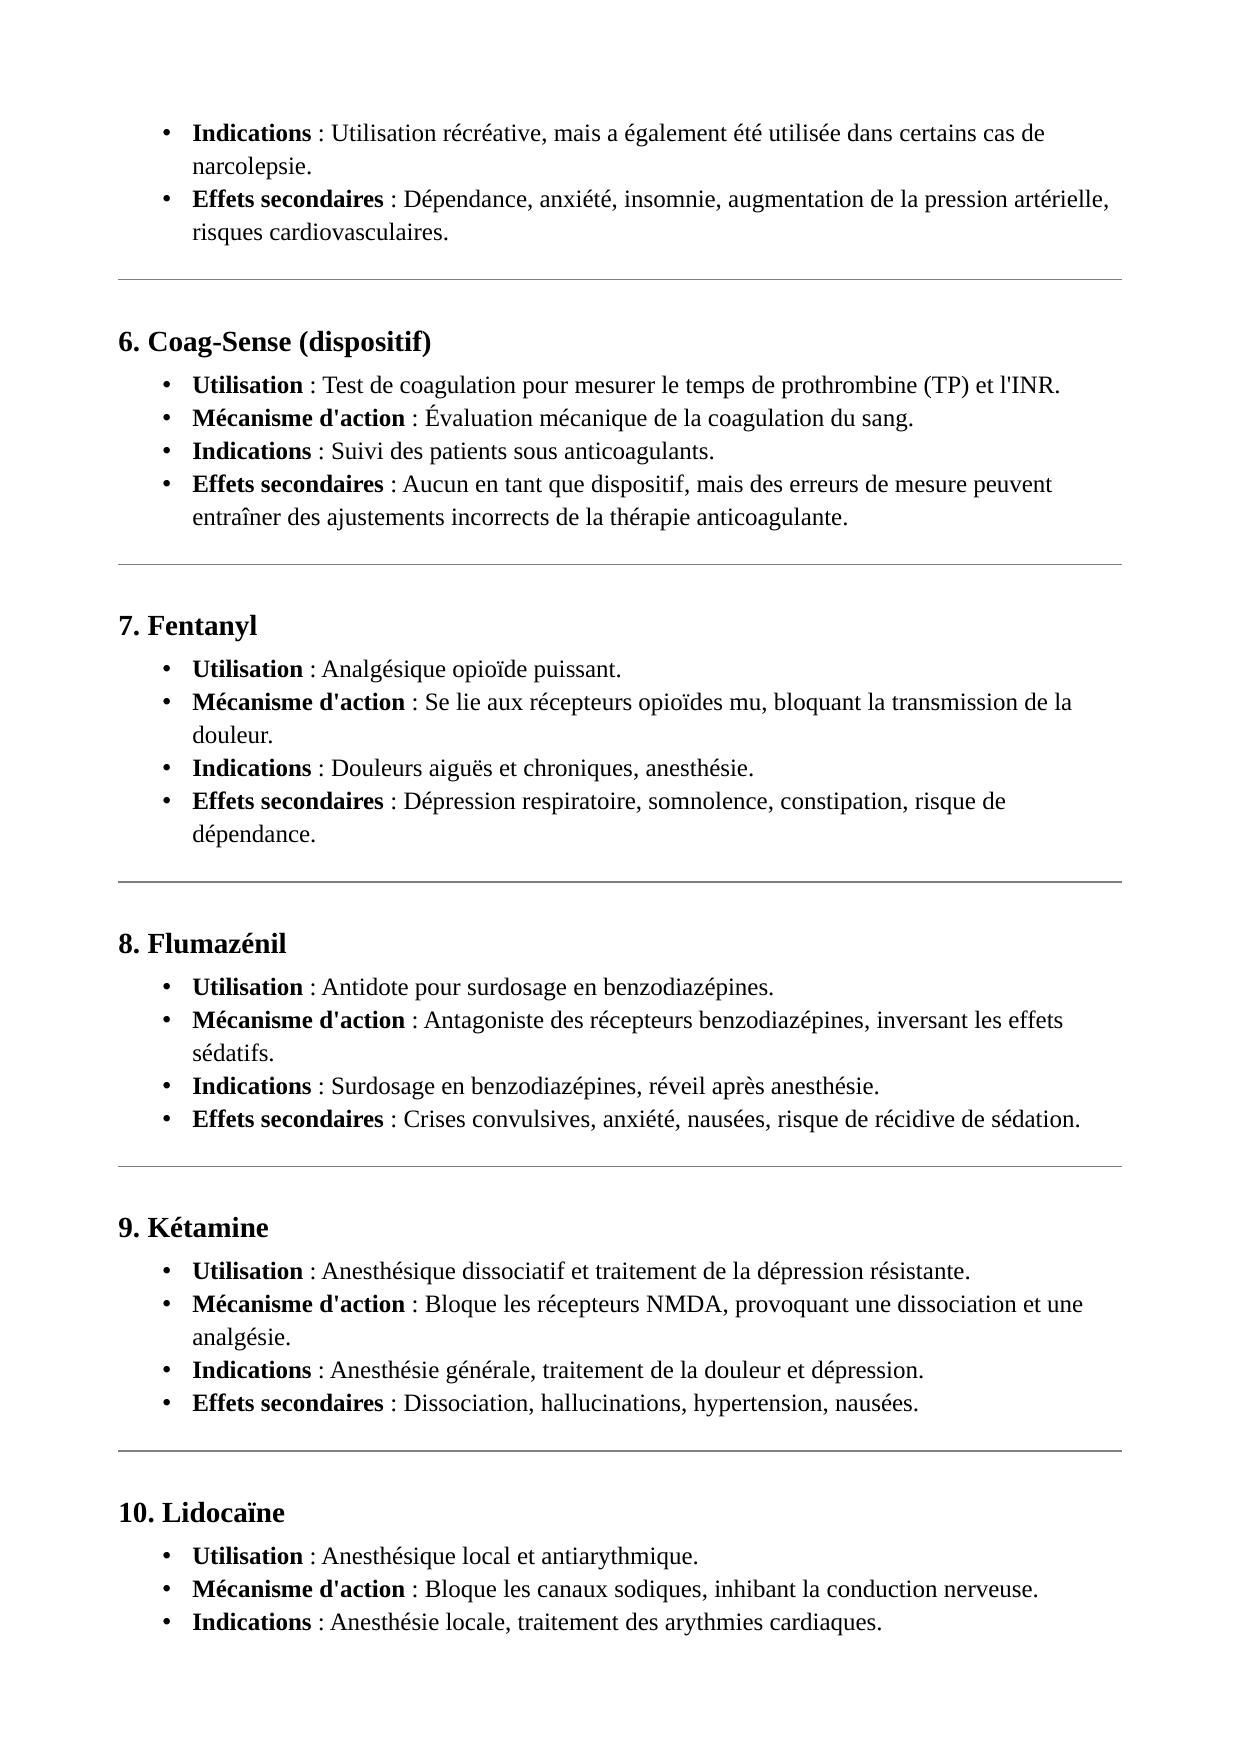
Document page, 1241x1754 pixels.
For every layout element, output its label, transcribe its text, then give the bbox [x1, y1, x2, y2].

subtitle 10. Lidocaïne [118, 1495, 1122, 1528]
subtitle 7. Fentanyl [118, 608, 1122, 642]
list Mécanisme d'action : Antagoniste des récepteurs benzodiazépines, inversant les effets sédatifs. [162, 1005, 1122, 1067]
subtitle 8. Flumazénil [118, 926, 1122, 959]
list Effets secondaires : Dépendance, anxiété, insomnie, augmentation de la pression artérielle, risques cardiovasculaires. [162, 184, 1122, 246]
list Utilisation : Anesthésique dissociatif et traitement de la dépression résistante. [162, 1256, 1122, 1285]
list Indications : Douleurs aiguës et chroniques, anesthésie. [162, 753, 1122, 782]
list Effets secondaires : Dissociation, hallucinations, hypertension, nausées. [162, 1388, 1122, 1417]
list Indications : Suivi des patients sous anticoagulants. [162, 436, 1122, 464]
list Utilisation : Test de coagulation pour mesurer le temps de prothrombine (TP) et l'INR. [162, 370, 1122, 398]
list Indications : Utilisation récréative, mais a également été utilisée dans certains cas de narcolepsie. [162, 118, 1122, 180]
subtitle 6. Coag-Sense (dispositif) [118, 324, 1122, 357]
list Mécanisme d'action : Bloque les récepteurs NMDA, provoquant une dissociation et une analgésie. [162, 1289, 1122, 1351]
list Mécanisme d'action : Bloque les canaux sodiques, inhibant la conduction nerveuse. [162, 1574, 1122, 1603]
list Effets secondaires : Aucun en tant que dispositif, mais des erreurs de mesure peuvent entraîner des ajustements incorrects de la thérapie anticoagulante. [162, 469, 1122, 531]
list Utilisation : Analgésique opioïde puissant. [162, 654, 1122, 683]
list Indications : Surdosage en benzodiazépines, réveil après anesthésie. [162, 1071, 1122, 1100]
list Effets secondaires : Crises convulsives, anxiété, nausées, risque de récidive de sédation. [162, 1104, 1122, 1133]
list Indications : Anesthésie locale, traitement des arythmies cardiaques. [162, 1607, 1122, 1636]
list Mécanisme d'action : Évaluation mécanique de la coagulation du sang. [162, 403, 1122, 431]
list Effets secondaires : Dépression respiratoire, somnolence, constipation, risque de dépendance. [162, 786, 1122, 848]
list Utilisation : Antidote pour surdosage en benzodiazépines. [162, 972, 1122, 1001]
subtitle 9. Kétamine [118, 1210, 1122, 1244]
list Mécanisme d'action : Se lie aux récepteurs opioïdes mu, bloquant la transmission de la douleur. [162, 687, 1122, 749]
list Indications : Anesthésie générale, traitement de la douleur et dépression. [162, 1356, 1122, 1384]
list Utilisation : Anesthésique local et antiarythmique. [162, 1541, 1122, 1570]
